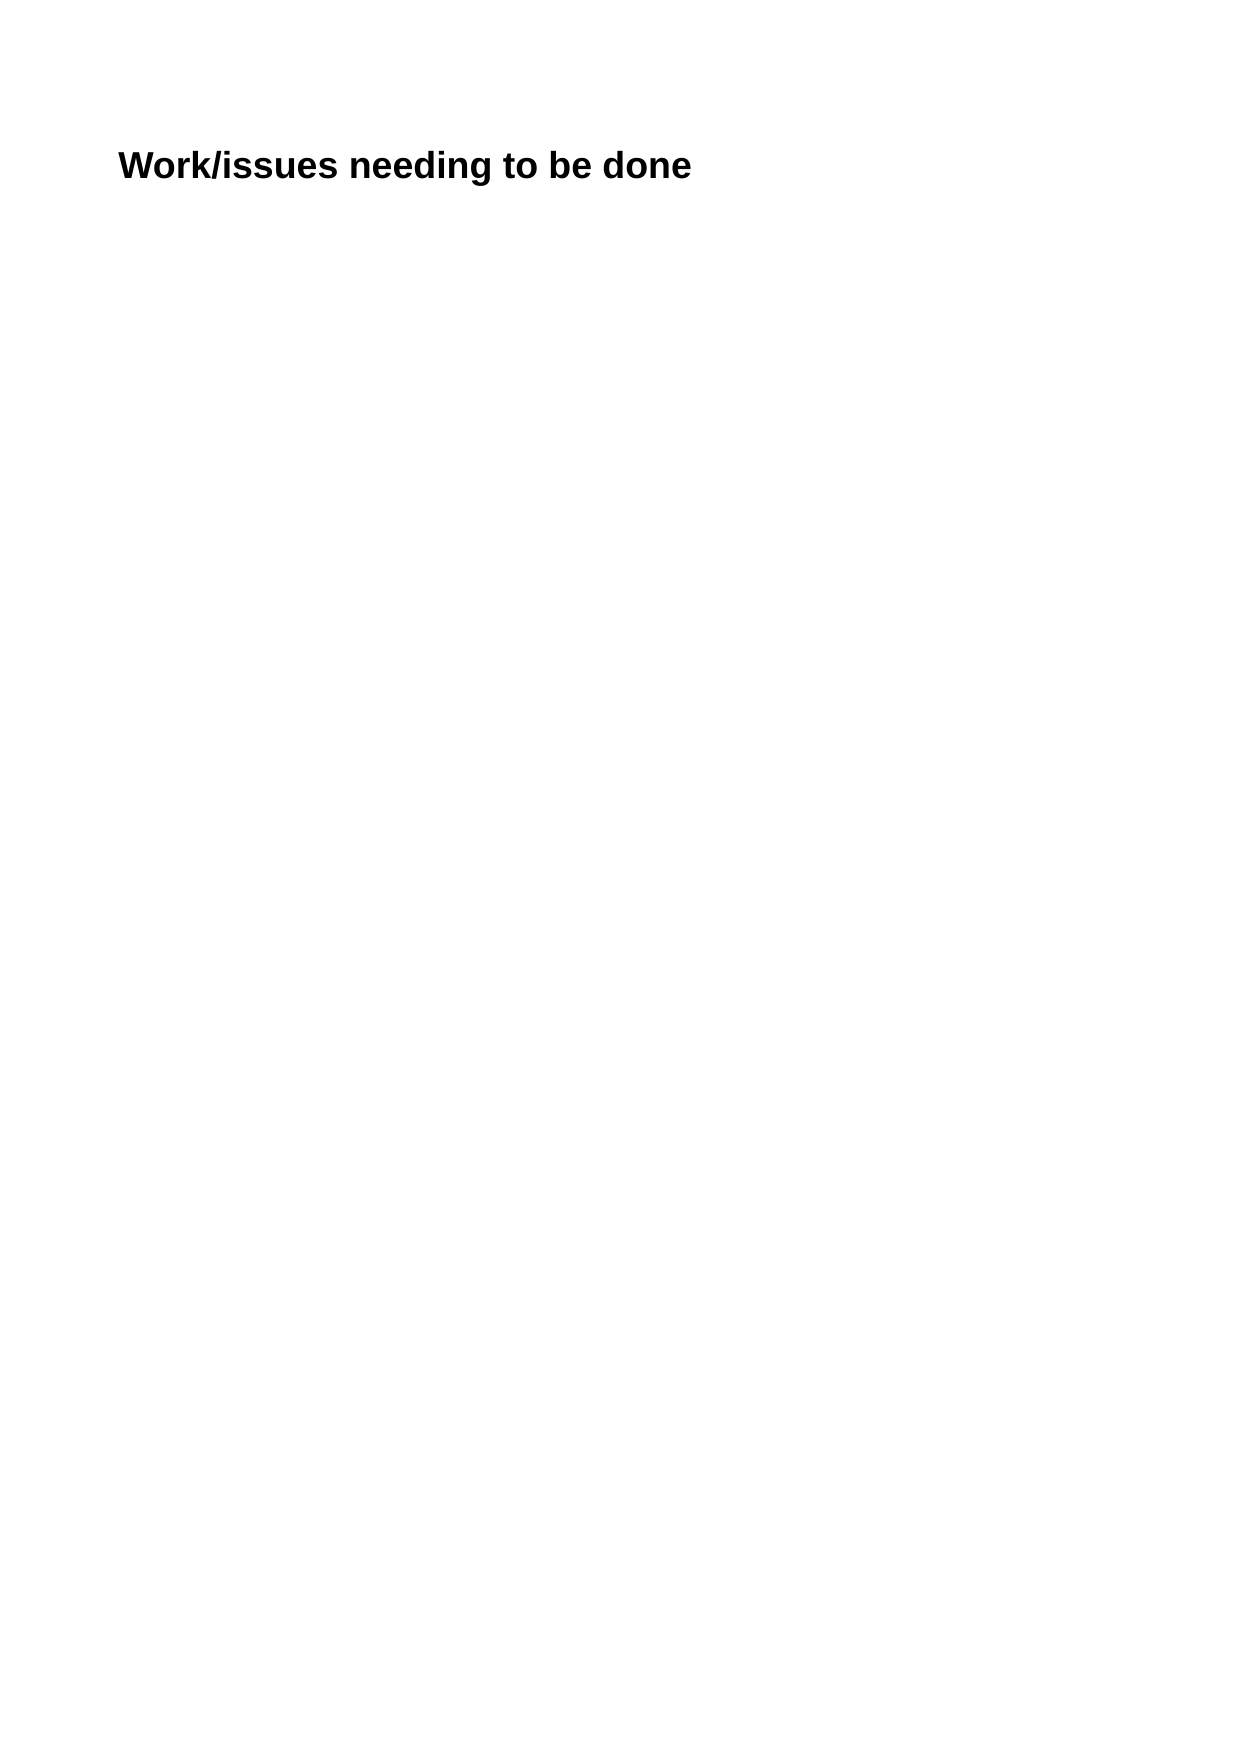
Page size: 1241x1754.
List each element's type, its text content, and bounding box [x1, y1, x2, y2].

subtitle Work/issues needing to be done [118, 143, 1122, 186]
